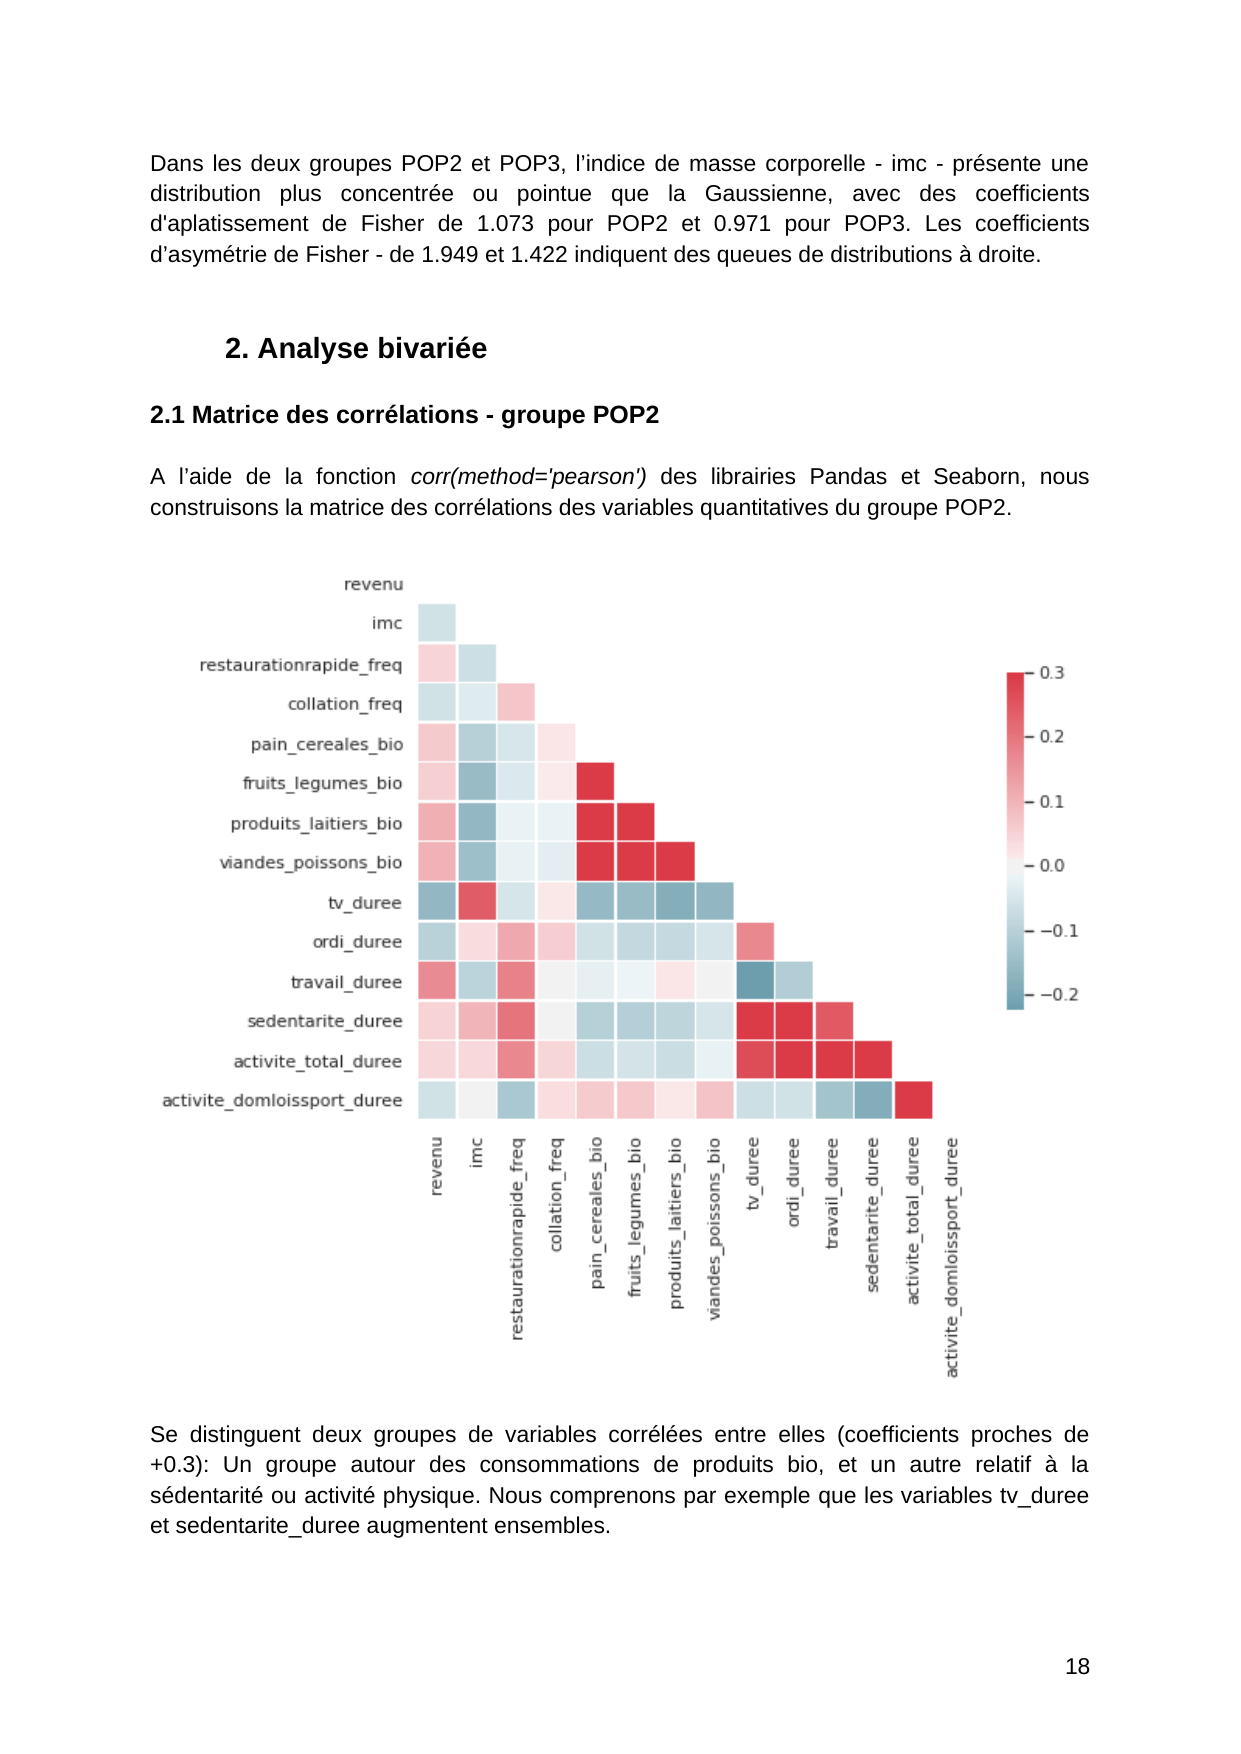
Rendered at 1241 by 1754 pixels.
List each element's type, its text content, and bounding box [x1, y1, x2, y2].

text 2.1 Matrice des corrélations - groupe POP2 [150, 400, 1090, 429]
text Dans les deux groupes POP2 et POP3, l’indice de masse corporelle - imc - présente une distribution plus concentrée ou pointue que la Gaussienne, avec des coefficients d'aplatissement de Fisher de 1.073 pour POP2 et 0.971 pour POP3. Les coefficients d’asymétrie de Fisher - de 1.949 et 1.422 indiquent des queues de distributions à droite. [150, 150, 1090, 267]
text Se distinguent deux groupes de variables corrélées entre elles (coefficients proches de +0.3): Un groupe autour des consommations de produits bio, et un autre relatif à la sédentarité ou activité physique. Nous comprenons par exemple que les variables tv_duree et sedentarite_duree augmentent ensembles. [150, 1421, 1090, 1538]
text 2. Analyse bivariée [150, 331, 1090, 365]
text A l’aide de la fonction corr(method='pearson') des librairies Pandas et Seaborn, nous construisons la matrice des corrélations des variables quantitatives du groupe POP2. [150, 463, 1090, 520]
picture [150, 553, 1091, 1388]
